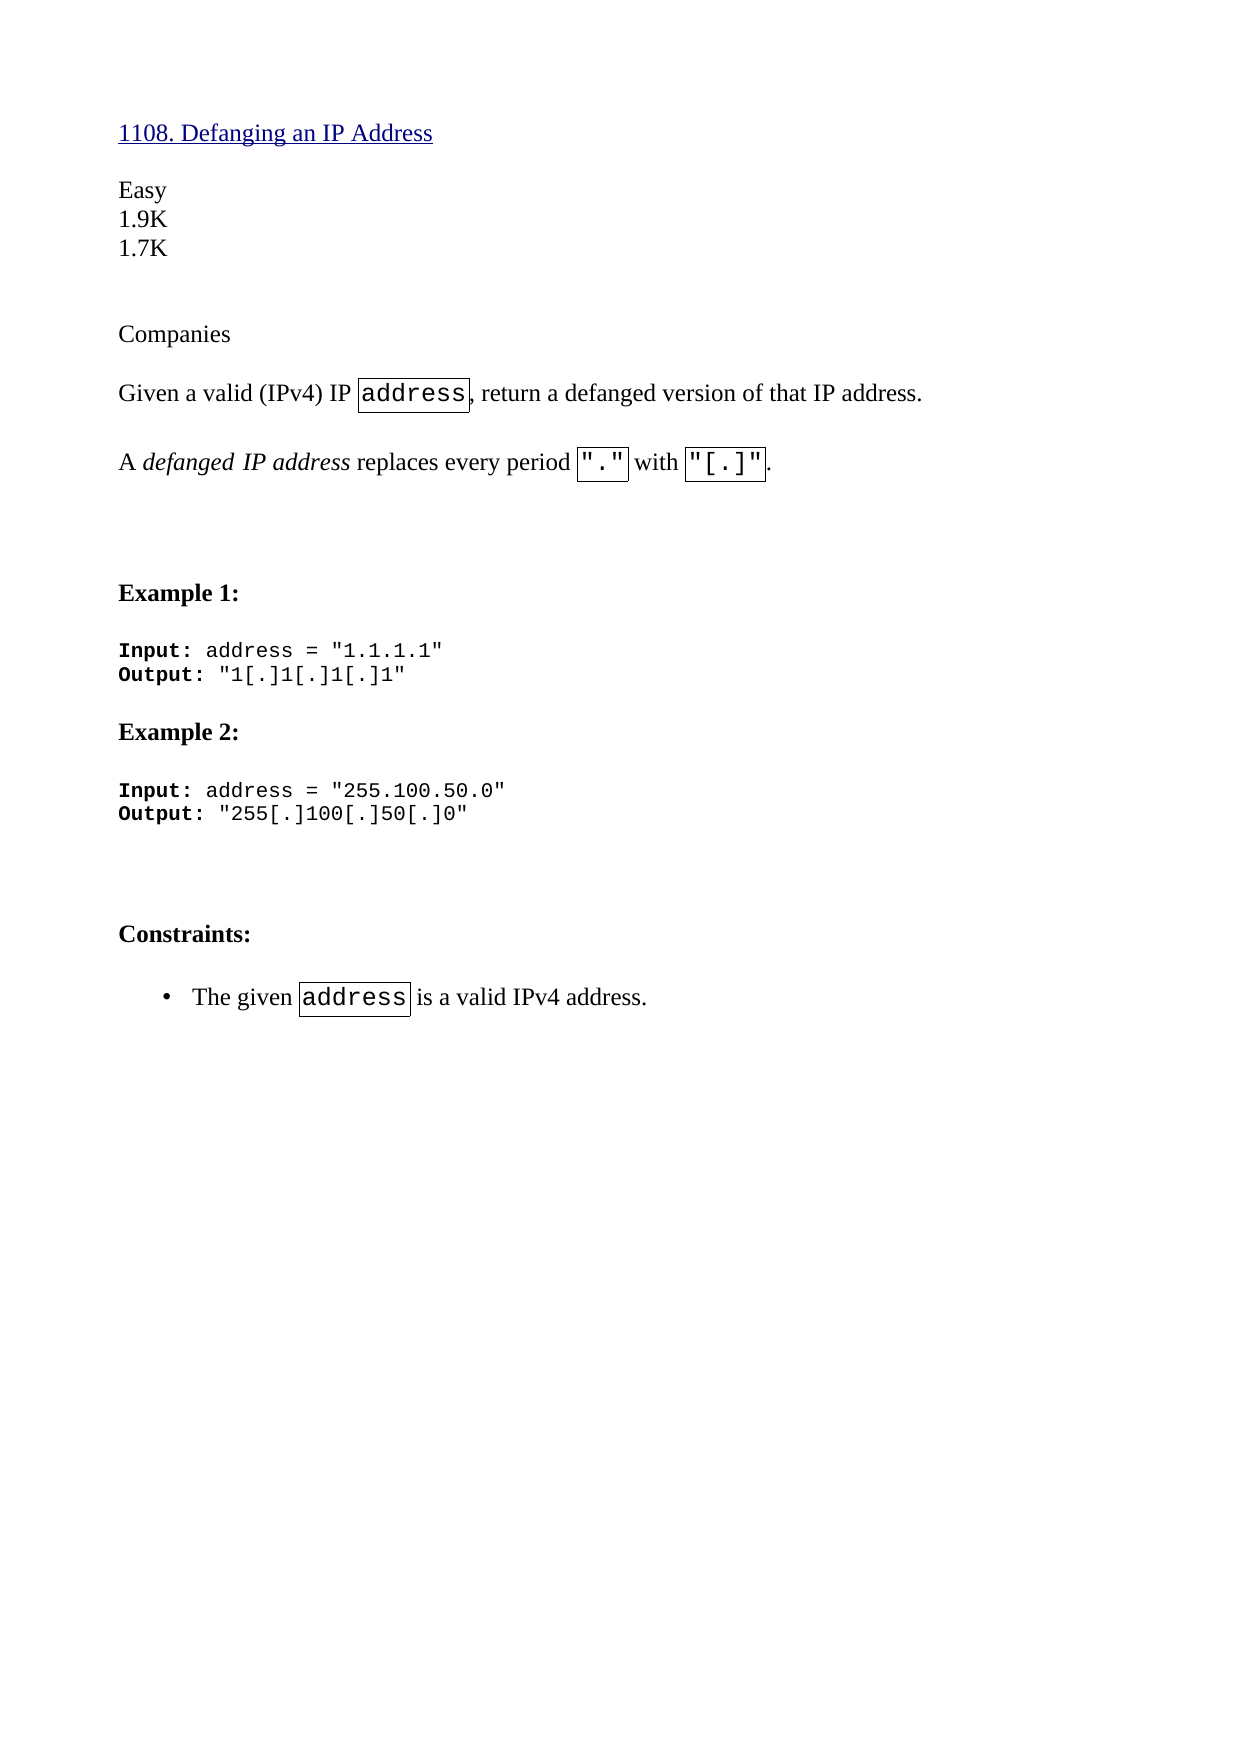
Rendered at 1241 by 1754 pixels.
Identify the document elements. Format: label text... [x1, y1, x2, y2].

text , return a defanged version of that IP address. [470, 378, 1122, 412]
list The given [162, 982, 299, 1016]
text with [629, 447, 685, 481]
text Easy [118, 176, 1122, 204]
text Given a valid (IPv4) IP [118, 378, 358, 412]
text address [359, 379, 469, 412]
text . [766, 447, 1122, 481]
text "[.]" [686, 448, 765, 481]
text "." [578, 448, 628, 481]
text Companies [118, 319, 1122, 348]
text 1.9K [118, 204, 1122, 233]
text Input: address = "1.1.1.1" [118, 641, 1122, 664]
text 1.7K [118, 233, 1122, 262]
text A defanged IP address replaces every period [118, 447, 577, 481]
text Example 2: [118, 717, 1122, 746]
text Output: "255[.]100[.]50[.]0" [118, 803, 1122, 827]
text Constraints: [118, 919, 1122, 948]
text Example 1: [118, 578, 1122, 607]
list is a valid IPv4 address. [411, 982, 1122, 1016]
list address [300, 983, 410, 1016]
text Output: "1[.]1[.]1[.]1" [118, 664, 1122, 688]
text Input: address = "255.100.50.0" [118, 780, 1122, 803]
text 1108. Defanging an IP Address [118, 118, 1122, 147]
